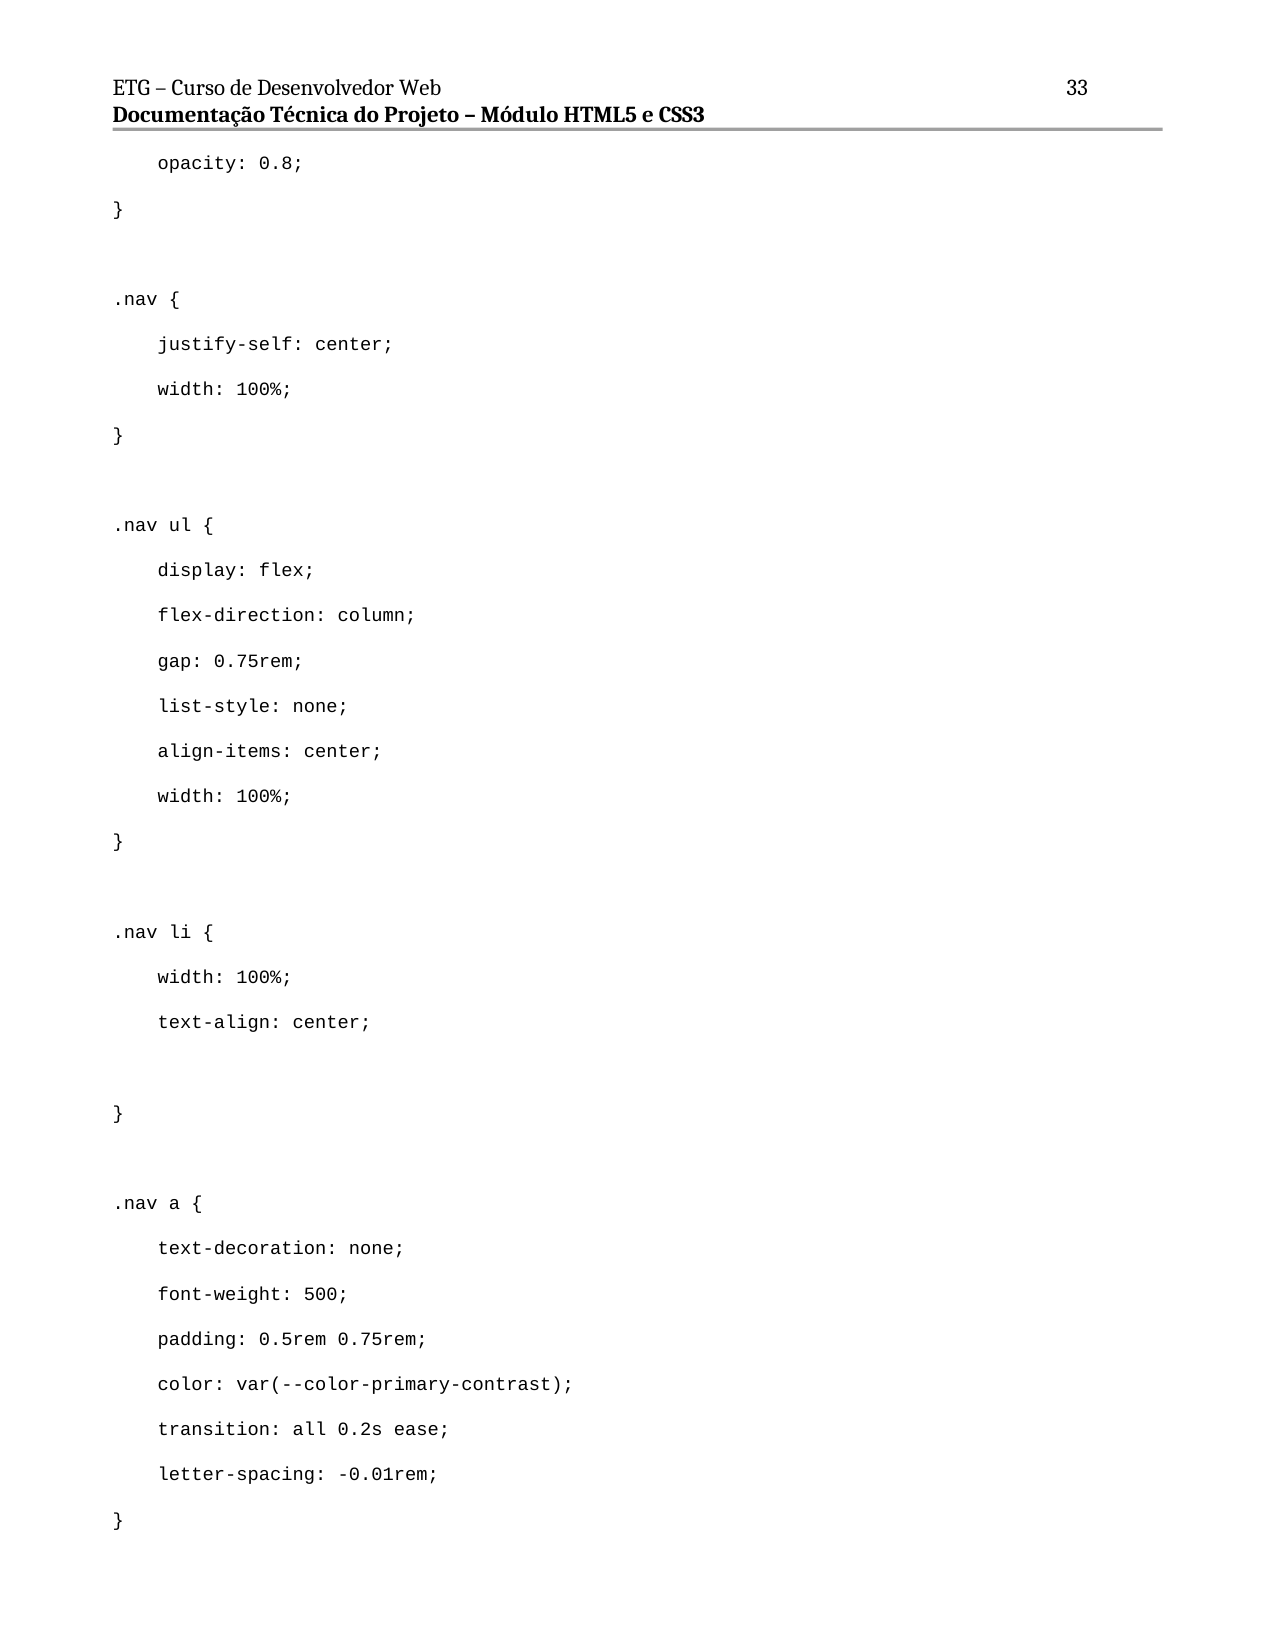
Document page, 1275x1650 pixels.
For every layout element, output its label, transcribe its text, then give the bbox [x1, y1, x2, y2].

text } [112, 199, 1162, 221]
text align-items: center; [112, 742, 1162, 763]
text justify-self: center; [112, 335, 1162, 356]
text } [112, 832, 1162, 853]
text .nav ul { [112, 516, 1162, 537]
text width: 100%; [112, 380, 1162, 401]
text } [112, 1510, 1162, 1532]
text color: var(--color-primary-contrast); [112, 1375, 1162, 1396]
text padding: 0.5rem 0.75rem; [112, 1329, 1162, 1351]
text gap: 0.75rem; [112, 651, 1162, 673]
text width: 100%; [112, 968, 1162, 989]
text } [112, 425, 1162, 447]
text text-align: center; [112, 1013, 1162, 1034]
text list-style: none; [112, 697, 1162, 718]
text text-decoration: none; [112, 1239, 1162, 1260]
text .nav a { [112, 1194, 1162, 1215]
text transition: all 0.2s ease; [112, 1420, 1162, 1441]
text flex-direction: column; [112, 606, 1162, 627]
text width: 100%; [112, 787, 1162, 808]
text .nav { [112, 290, 1162, 311]
text font-weight: 500; [112, 1284, 1162, 1306]
text opacity: 0.8; [112, 154, 1162, 175]
text .nav li { [112, 923, 1162, 944]
text display: flex; [112, 561, 1162, 582]
text letter-spacing: -0.01rem; [112, 1465, 1162, 1486]
text } [112, 1103, 1162, 1125]
